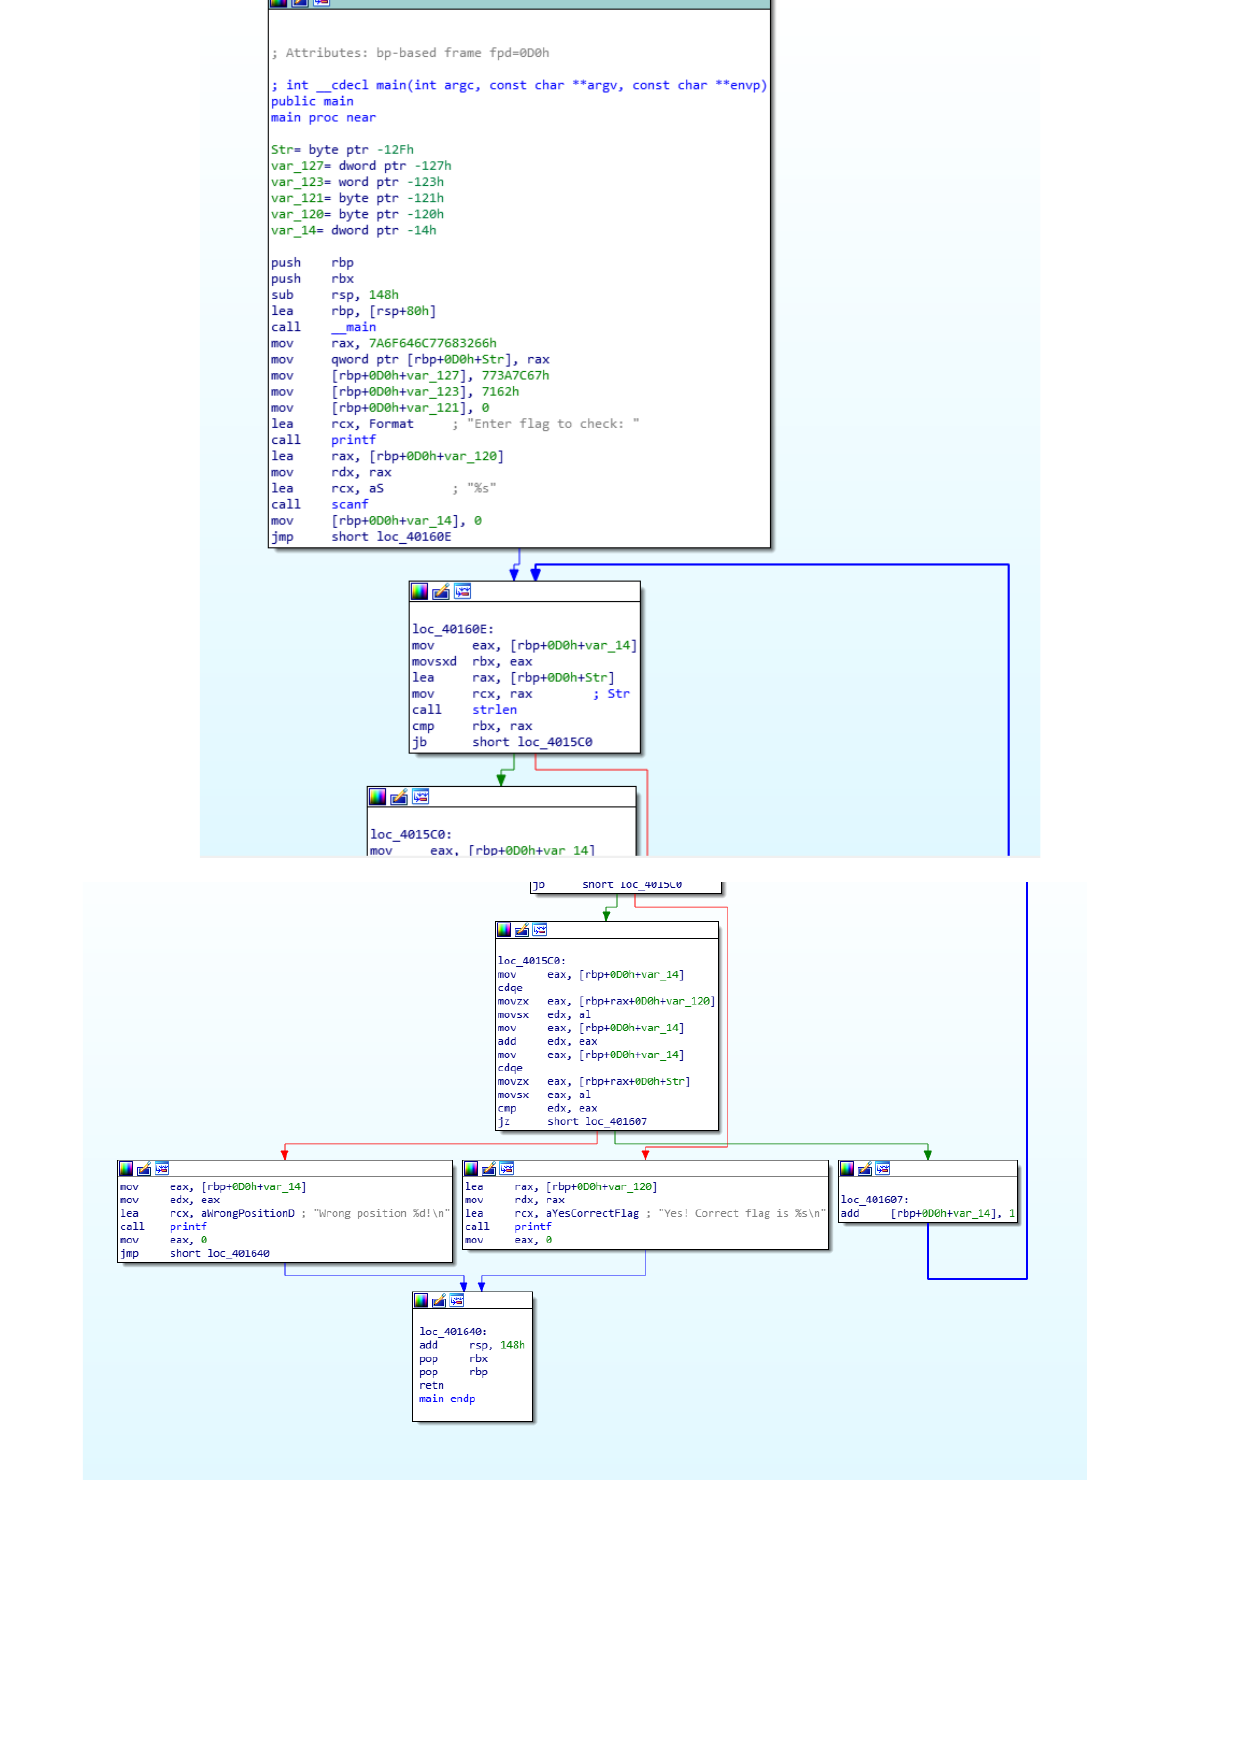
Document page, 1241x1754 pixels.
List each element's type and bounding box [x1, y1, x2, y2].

picture [199, 0, 1041, 858]
picture [82, 882, 1087, 1480]
